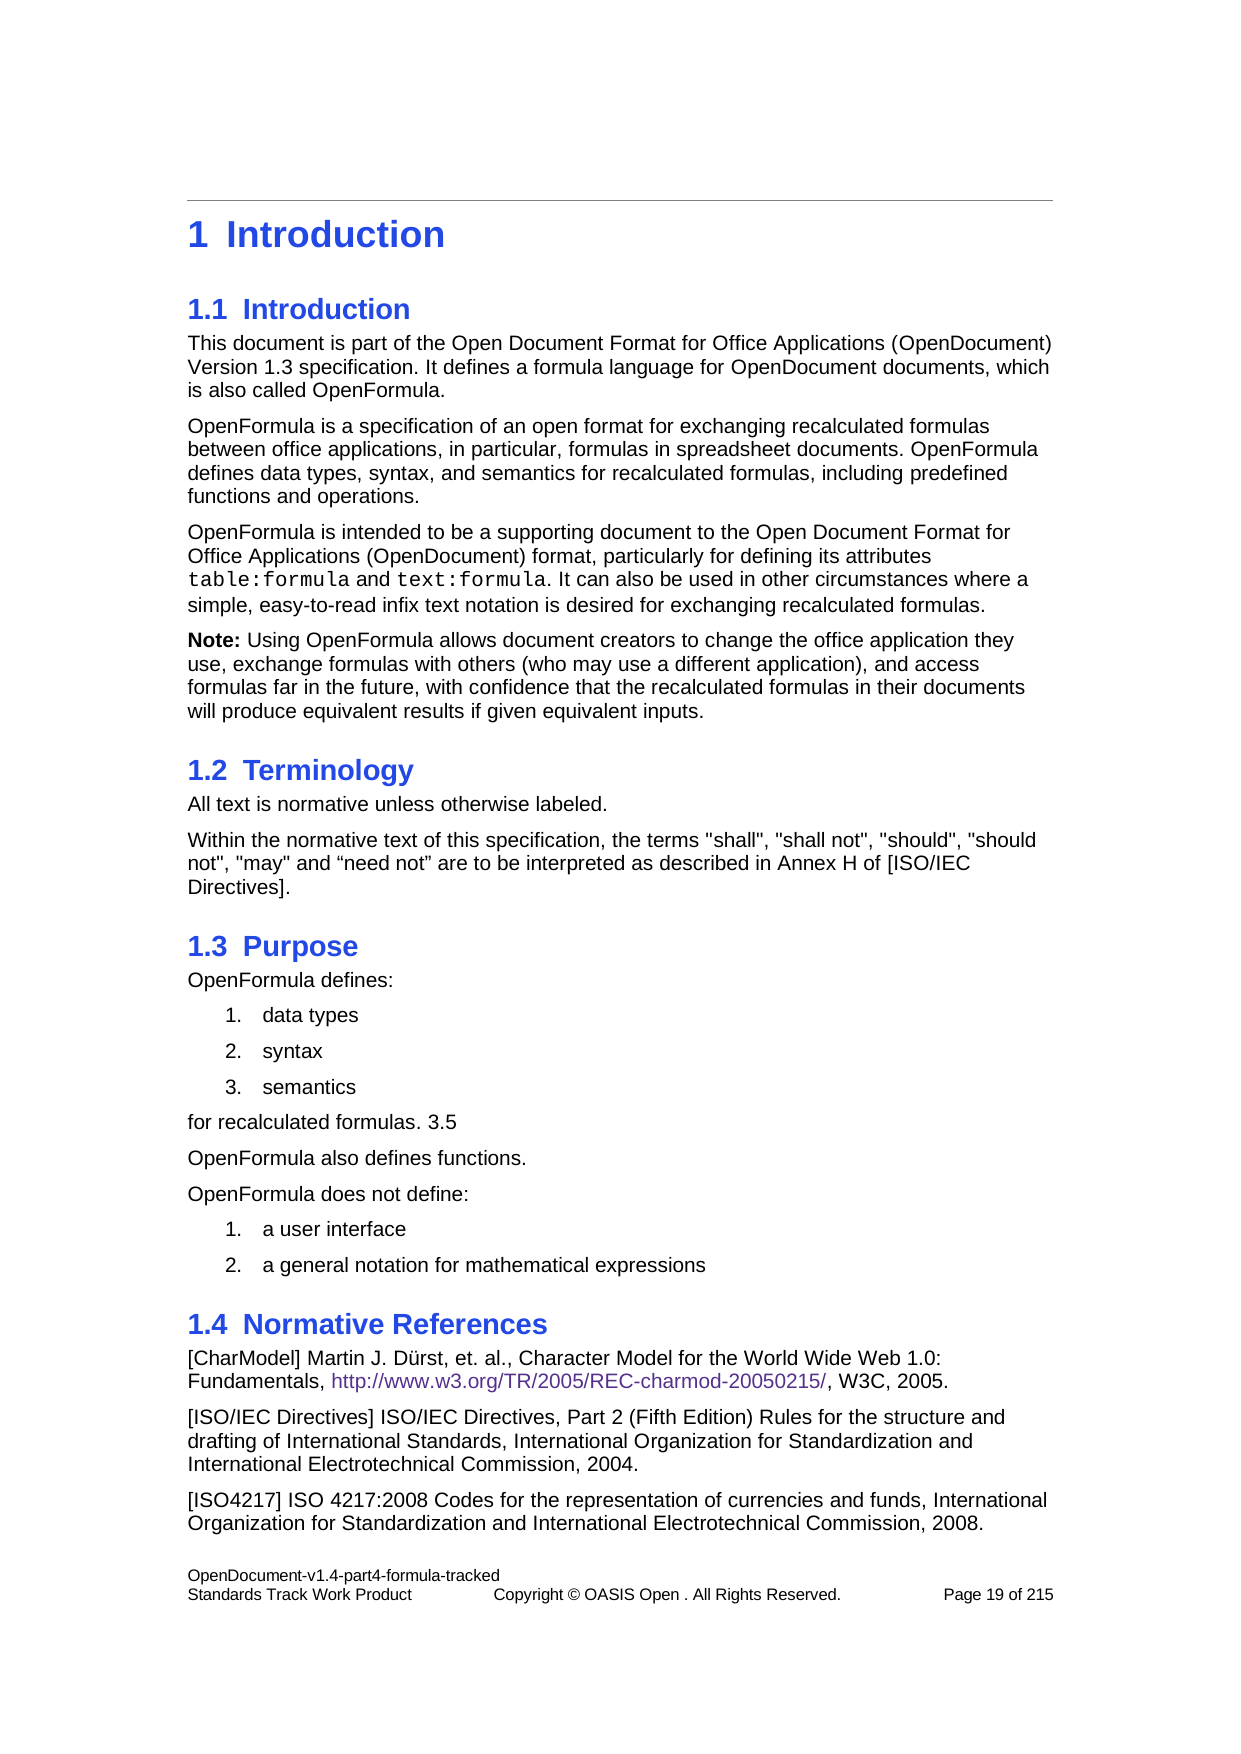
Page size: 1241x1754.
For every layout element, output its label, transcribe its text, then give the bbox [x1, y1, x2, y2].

list semantics [225, 1075, 1053, 1099]
text All text is normative unless otherwise labeled. [187, 792, 1053, 816]
subtitle Purpose [187, 930, 1053, 962]
list a general notation for mathematical expressions [225, 1253, 1053, 1277]
text Within the normative text of this specification, the terms "shall", "shall not", "should", "should not", "may" and “need not” are to be interpreted as described in Annex H of [ISO/IEC Directives]. [187, 828, 1053, 899]
list syntax [225, 1039, 1053, 1063]
text [CharModel] Martin J. Dürst, et. al., Character Model for the World Wide Web 1.0: Fundamentals, http://www.w3.org/TR/2005/REC-charmod-20050215/, W3C, 2005. [187, 1346, 1053, 1393]
subtitle Introduction [187, 293, 1053, 326]
subtitle Introduction [187, 201, 1053, 256]
subtitle Normative References [187, 1308, 1053, 1340]
subtitle Terminology [187, 754, 1053, 786]
text This document is part of the Open Document Format for Office Applications (OpenDocument) Version 1.3 specification. It defines a formula language for OpenDocument documents, which is also called OpenFormula. [187, 332, 1053, 402]
text [ISO4217] ISO 4217:2008 Codes for the representation of currencies and funds, International Organization for Standardization and International Electrotechnical Commission, 2008. [187, 1488, 1053, 1535]
text OpenFormula is a specification of an open format for exchanging recalculated formulas between office applications, in particular, formulas in spreadsheet documents. OpenFormula defines data types, syntax, and semantics for recalculated formulas, including predefined functions and operations. [187, 414, 1053, 508]
text OpenFormula defines: [187, 968, 1053, 992]
text OpenFormula also defines functions. [187, 1146, 1053, 1170]
text Note: Using OpenFormula allows document creators to change the office application they use, exchange formulas with others (who may use a different application), and access formulas far in the future, with confidence that the recalculated formulas in their documents will produce equivalent results if given equivalent inputs. [187, 629, 1053, 723]
text [ISO/IEC Directives] ISO/IEC Directives, Part 2 (Fifth Edition) Rules for the structure and drafting of International Standards, International Organization for Standardization and International Electrotechnical Commission, 2004. [187, 1406, 1053, 1476]
list data types [225, 1004, 1053, 1027]
text for recalculated formulas. 3.5 [187, 1111, 1053, 1134]
text OpenFormula is intended to be a supporting document to the Open Document Format for Office Applications (OpenDocument) format, particularly for defining its attributes table:formula and text:formula. It can also be used in other circumstances where a simple, easy-to-read infix text notation is desired for exchanging recalculated formulas. [187, 521, 1053, 617]
list a user interface [225, 1218, 1053, 1241]
text OpenFormula does not define: [187, 1182, 1053, 1206]
